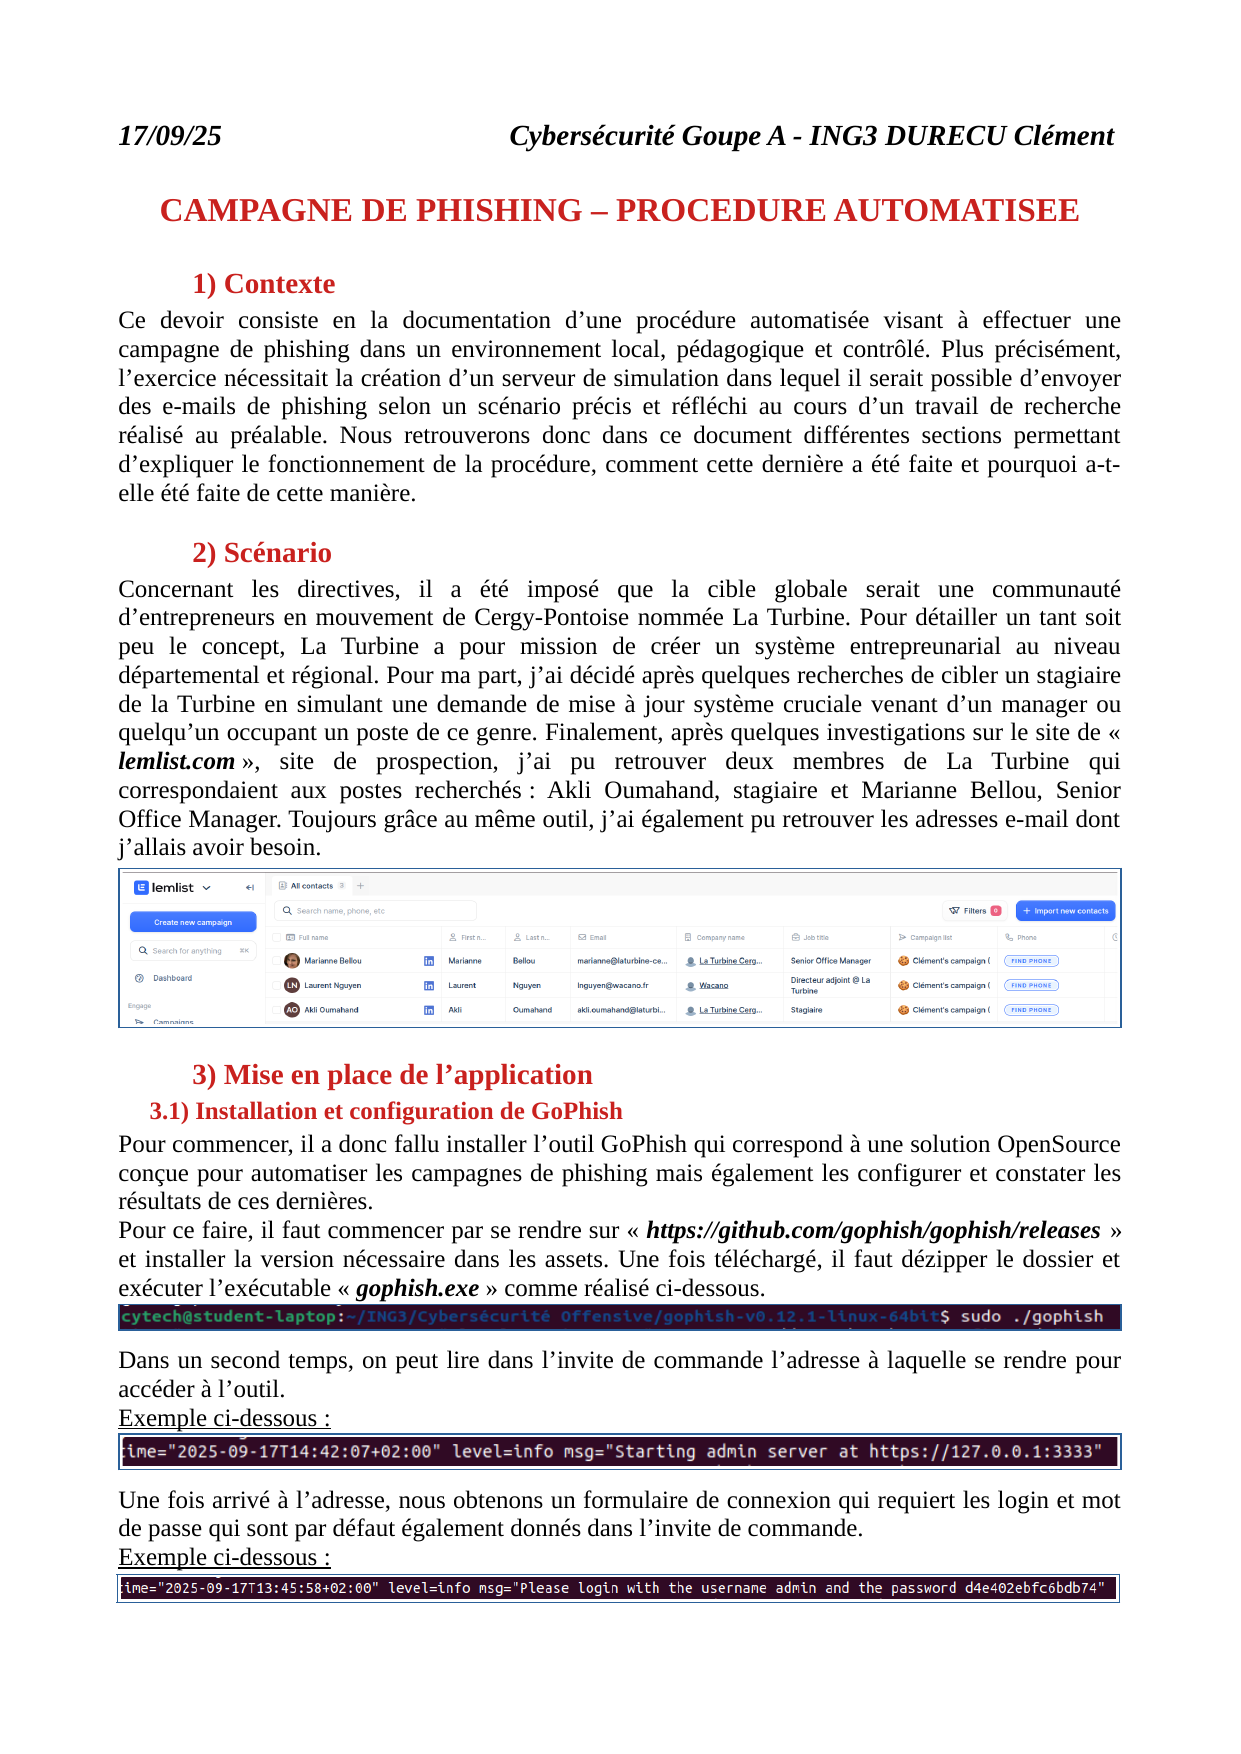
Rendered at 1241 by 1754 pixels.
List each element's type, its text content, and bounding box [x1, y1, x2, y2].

text 3) Mise en place de l’application [118, 1057, 1122, 1091]
text Dans un second temps, on peut lire dans l’invite de commande l’adresse à laquelle se rendre pour accéder à l’outil. [118, 1345, 1122, 1403]
picture [122, 1437, 1118, 1466]
text 17/09/25 Cybersécurité Goupe A - ING3 DURECU Clément [118, 118, 1122, 152]
picture [120, 1305, 1120, 1329]
text Ce devoir consiste en la documentation d’une procédure automatisée visant à effectuer une campagne de phishing dans un environnement local, pédagogique et contrôlé. Plus précisément, l’exercice nécessitait la création d’un serveur de simulation dans lequel il serait possible d’envoyer des e-mails de phishing selon un scénario précis et réfléchi au cours d’un travail de recherche réalisé au préalable. Nous retrouverons donc dans ce document différentes sections permettant d’expliquer le fonctionnement de la procédure, comment cette dernière a été faite et pourquoi a-t-elle été faite de cette manière. [118, 305, 1122, 506]
text CAMPAGNE DE PHISHING – PROCEDURE AUTOMATISEE [118, 190, 1122, 228]
text 1) Contexte [118, 267, 1122, 300]
text Exemple ci-dessous : [118, 1542, 1122, 1571]
text 2) Scénario [118, 535, 1122, 569]
text Pour ce faire, il faut commencer par se rendre sur « https://github.com/gophish/gophish/releases » et installer la version nécessaire dans les assets. Une fois téléchargé, il faut dézipper le dossier et exécuter l’exécutable « gophish.exe » comme réalisé ci-dessous. [118, 1215, 1122, 1301]
picture [121, 1577, 1116, 1599]
text Une fois arrivé à l’adresse, nous obtenons un formulaire de connexion qui requiert les login et mot de passe qui sont par défaut également donnés dans l’invite de commande. [118, 1485, 1122, 1542]
picture [122, 872, 1118, 1024]
text Exemple ci-dessous : [118, 1403, 1122, 1432]
text Pour commencer, il a donc fallu installer l’outil GoPhish qui correspond à une solution OpenSource conçue pour automatiser les campagnes de phishing mais également les configurer et constater les résultats de ces dernières. [118, 1129, 1122, 1215]
text 3.1) Installation et configuration de GoPhish [118, 1096, 1122, 1124]
text Concernant les directives, il a été imposé que la cible globale serait une communauté d’entrepreneurs en mouvement de Cergy-Pontoise nommée La Turbine. Pour détailler un tant soit peu le concept, La Turbine a pour mission de créer un système entrepreunarial au niveau départemental et régional. Pour ma part, j’ai décidé après quelques recherches de cibler un stagiaire de la Turbine en simulant une demande de mise à jour système cruciale venant d’un manager ou quelqu’un occupant un poste de ce genre. Finalement, après quelques investigations sur le site de « lemlist.com », site de prospection, j’ai pu retrouver deux membres de La Turbine qui correspondaient aux postes recherchés : Akli Oumahand, stagiaire et Marianne Bellou, Senior Office Manager. Toujours grâce au même outil, j’ai également pu retrouver les adresses e-mail dont j’allais avoir besoin. [118, 574, 1122, 861]
